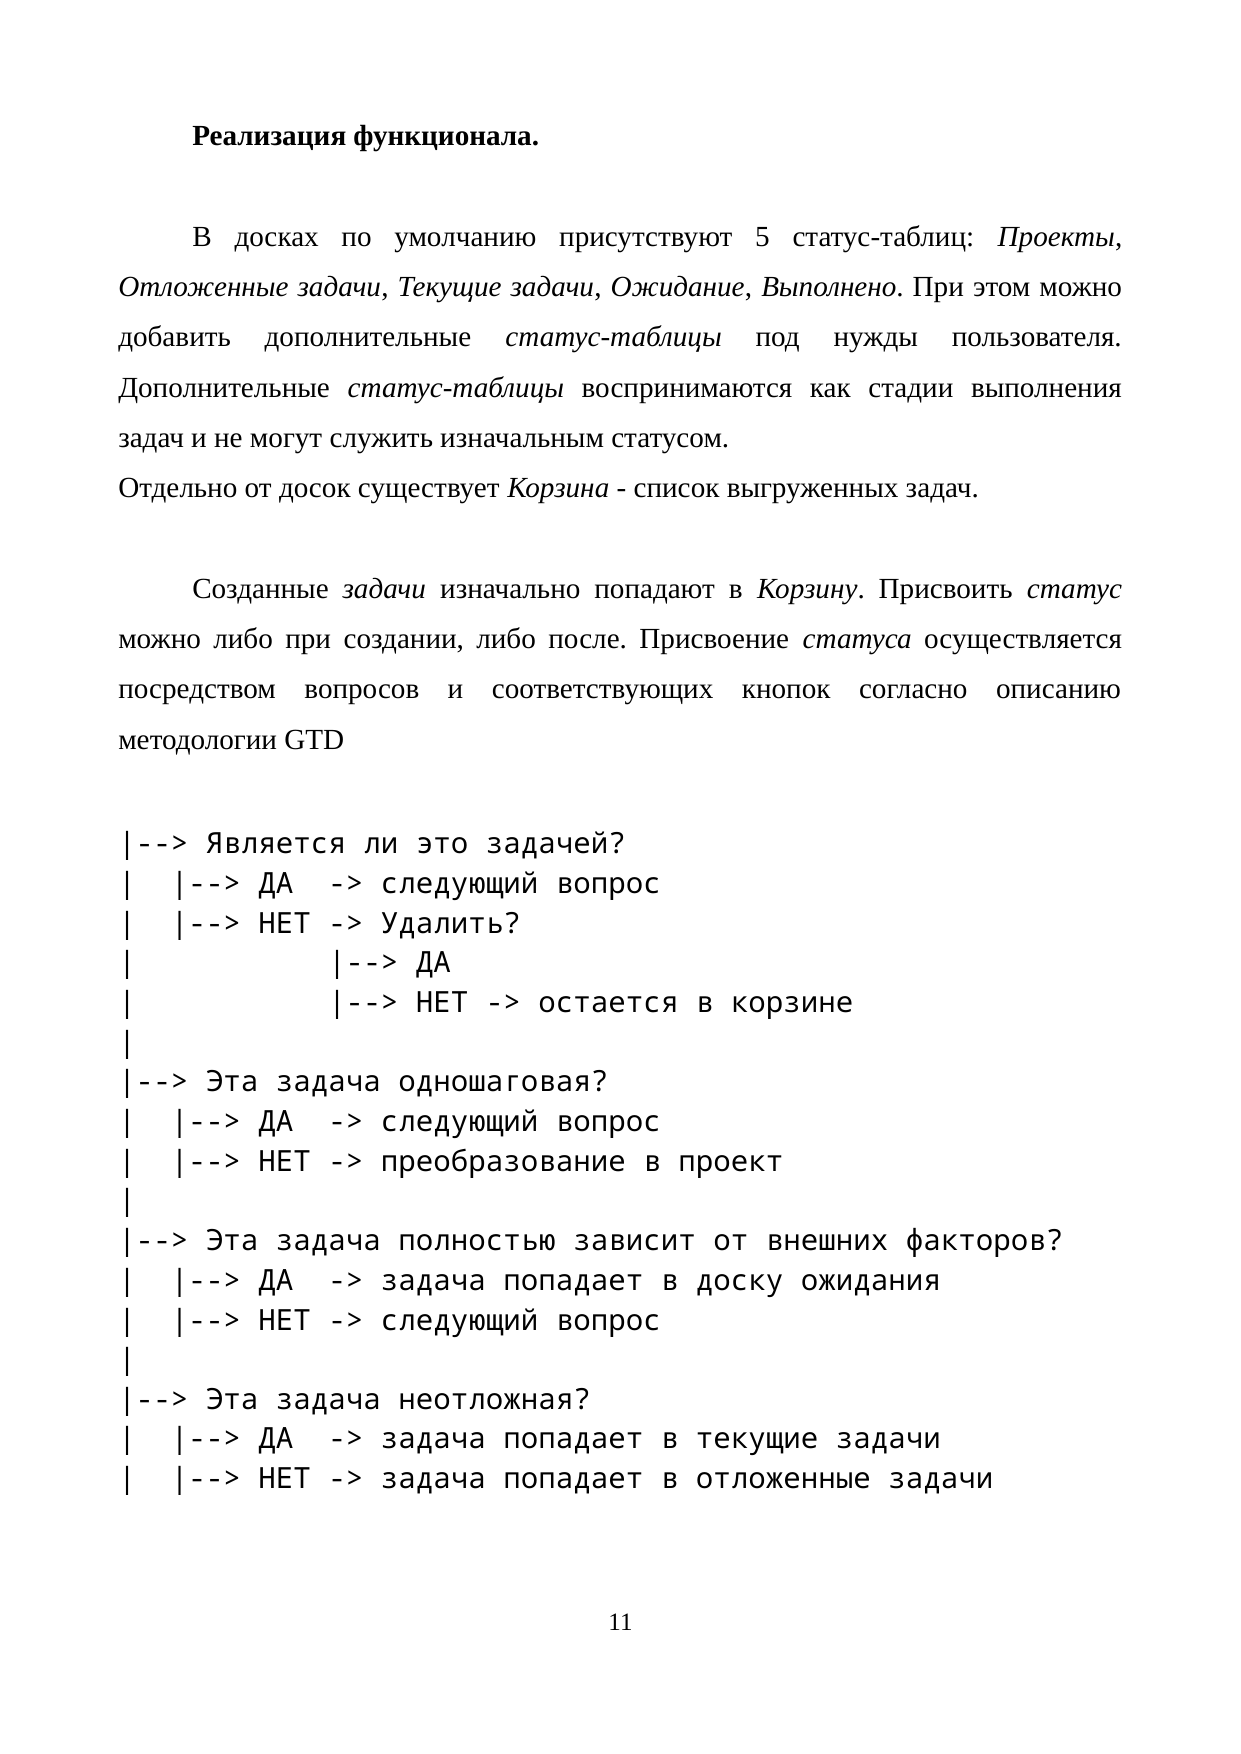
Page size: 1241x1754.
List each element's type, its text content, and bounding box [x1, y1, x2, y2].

text | [118, 1021, 1122, 1061]
text Созданные задачи изначально попадают в Корзину. Присвоить статус можно либо при создании, либо после. Присвоение статуса осуществляется посредством вопросов и соответствующих кнопок согласно описанию методологии GTD [118, 571, 1122, 755]
text | |--> НЕТ -> остается в корзине [118, 981, 1122, 1021]
text | |--> ДА -> задача попадает в текущие задачи [118, 1418, 1122, 1457]
text Реализация функционала. [118, 118, 1122, 152]
text | |--> НЕТ -> следующий вопрос [118, 1299, 1122, 1338]
text |--> Является ли это задачей? [118, 822, 1122, 862]
text | |--> НЕТ -> Удалить? [118, 902, 1122, 942]
text | [118, 1180, 1122, 1219]
text Отдельно от досок существует Корзина - список выгруженных задач. [118, 470, 1122, 504]
text | |--> ДА -> следующий вопрос [118, 1100, 1122, 1140]
text |--> Эта задача одношаговая? [118, 1061, 1122, 1100]
text | |--> ДА -> задача попадает в доску ожидания [118, 1259, 1122, 1299]
text В досках по умолчанию присутствуют 5 статус-таблиц: Проекты, Отложенные задачи, Текущие задачи, Ожидание, Выполнено. При этом можно добавить дополнительные статус-таблицы под нужды пользователя. Дополнительные статус-таблицы воспринимаются как стадии выполнения задач и не могут служить изначальным статусом. [118, 219, 1122, 453]
text |--> Эта задача неотложная? [118, 1378, 1122, 1418]
text | |--> НЕТ -> задача попадает в отложенные задачи [118, 1457, 1122, 1497]
text | |--> ДА -> следующий вопрос [118, 862, 1122, 902]
text | |--> НЕТ -> преобразование в проект [118, 1140, 1122, 1180]
text | |--> ДА [118, 942, 1122, 981]
text |--> Эта задача полностью зависит от внешних факторов? [118, 1219, 1122, 1259]
text | [118, 1338, 1122, 1378]
